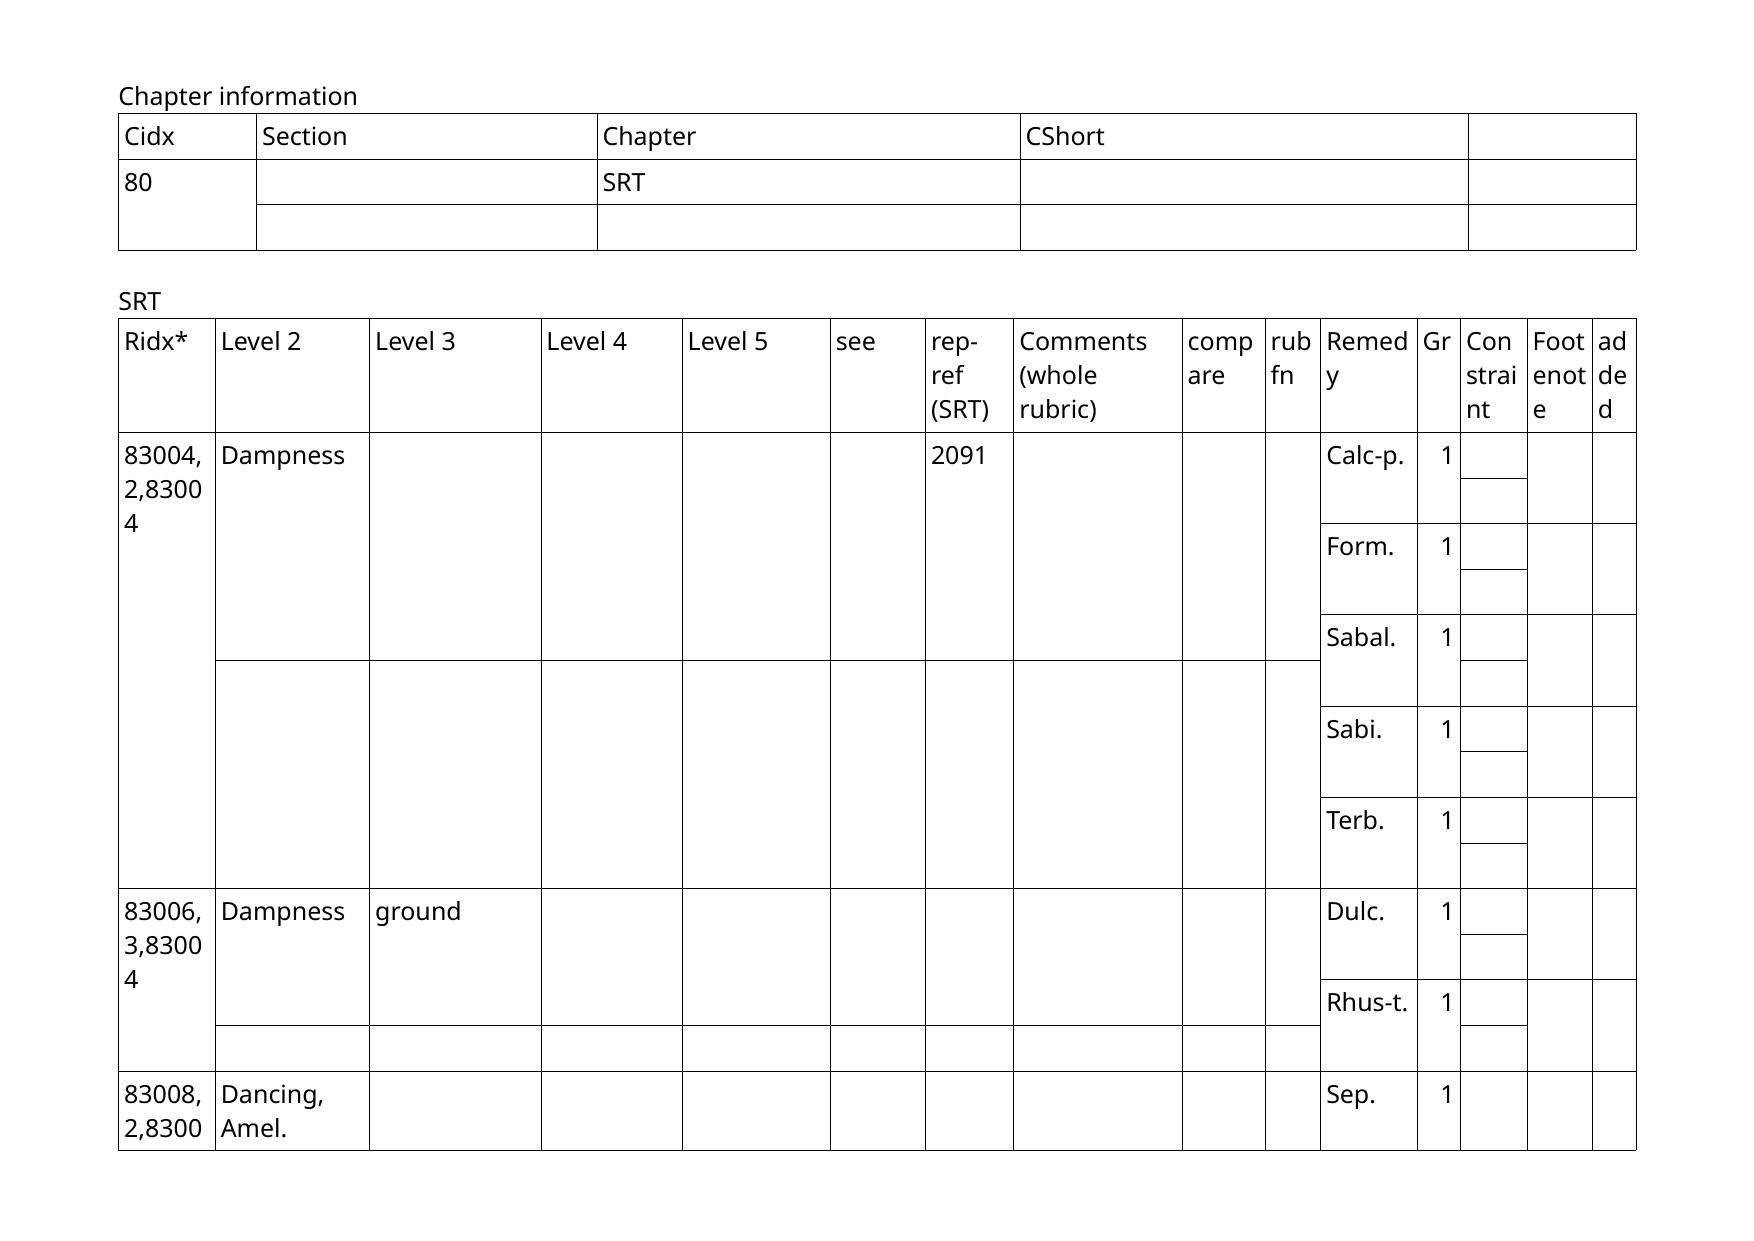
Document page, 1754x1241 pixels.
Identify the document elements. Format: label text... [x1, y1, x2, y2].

table_cell 1 [1418, 433, 1460, 523]
table_cell [542, 1072, 682, 1150]
table_cell Form. [1321, 524, 1417, 614]
table_cell [1021, 160, 1468, 204]
table_cell [1593, 798, 1636, 888]
table_header Ridx* [119, 319, 215, 432]
table_cell [257, 205, 597, 250]
table_cell Terb. [1321, 798, 1417, 888]
table_cell 83004,2,83004 [119, 433, 215, 888]
table_cell Dancing, Amel. [216, 1072, 369, 1150]
table_cell [1461, 524, 1527, 569]
table_header see [831, 319, 925, 432]
table_cell [1593, 889, 1636, 979]
table_cell [683, 1026, 830, 1071]
table_cell [1461, 889, 1527, 934]
table_header Level 3 [370, 319, 541, 432]
table_cell [683, 1072, 830, 1150]
table_cell [1593, 707, 1636, 797]
table_header Footenote [1528, 319, 1592, 432]
table_cell [542, 661, 682, 888]
table_cell [1528, 889, 1592, 979]
table_cell [1528, 707, 1592, 797]
table_cell [542, 1026, 682, 1071]
table_cell [926, 1072, 1013, 1150]
text SRT [118, 284, 1636, 318]
table_header Remedy [1321, 319, 1417, 432]
table_cell SRT [598, 160, 1020, 204]
table_cell 80 [119, 160, 256, 250]
table_cell 1 [1418, 707, 1460, 797]
table_cell [1593, 980, 1636, 1071]
table_cell [1461, 707, 1527, 751]
table_cell [370, 1072, 541, 1150]
table_header Section [257, 114, 597, 158]
text Chapter information [118, 79, 1636, 113]
table_header Level 5 [683, 319, 830, 432]
table_cell Sep. [1321, 1072, 1417, 1150]
table_cell [1461, 1026, 1527, 1071]
table_cell [370, 661, 541, 888]
table_cell Calc-p. [1321, 433, 1417, 523]
table_cell [1461, 661, 1527, 706]
table_cell [1014, 889, 1182, 1025]
table_cell 1 [1418, 798, 1460, 888]
table_cell [831, 661, 925, 888]
table_cell [1461, 433, 1527, 477]
table_cell 1 [1418, 615, 1460, 706]
table_header compare [1183, 319, 1265, 432]
table_cell [1021, 205, 1468, 250]
table_cell [1528, 980, 1592, 1071]
table_cell [683, 661, 830, 888]
table_cell [1593, 524, 1636, 614]
table_cell [1266, 889, 1320, 1025]
table_cell [1266, 433, 1320, 660]
table_cell 1 [1418, 889, 1460, 979]
table_cell [1461, 980, 1527, 1025]
table_cell [1183, 433, 1265, 660]
table_cell 1 [1418, 980, 1460, 1071]
table_cell [1469, 205, 1636, 250]
table_cell [683, 433, 830, 660]
table_cell Rhus-t. [1321, 980, 1417, 1071]
table_cell [1461, 935, 1527, 979]
table_cell [1528, 615, 1592, 706]
table_cell [831, 1072, 925, 1150]
table_cell [831, 889, 925, 1025]
table_cell [1593, 1072, 1636, 1150]
table_header Constraint [1461, 319, 1527, 432]
table_header rub fn [1266, 319, 1320, 432]
table_cell [1014, 1026, 1182, 1071]
table_cell [598, 205, 1020, 250]
table_cell [1461, 1072, 1527, 1150]
table_cell [683, 889, 830, 1025]
table_header Gr [1418, 319, 1460, 432]
table_header rep-ref (SRT) [926, 319, 1013, 432]
table_cell [257, 160, 597, 204]
table_cell [1528, 798, 1592, 888]
table_cell [1469, 160, 1636, 204]
table_header Comments (whole rubric) [1014, 319, 1182, 432]
table_cell [926, 1026, 1013, 1071]
table_cell [1528, 1072, 1592, 1150]
table_cell 83008,2,8300 [119, 1072, 215, 1150]
table_cell [1183, 1026, 1265, 1071]
table_header Level 4 [542, 319, 682, 432]
table_cell [1266, 661, 1320, 888]
table_cell [831, 1026, 925, 1071]
table_cell [1266, 1026, 1320, 1071]
table_cell [370, 1026, 541, 1071]
table_cell [542, 433, 682, 660]
table_cell [542, 889, 682, 1025]
table_cell [1183, 1072, 1265, 1150]
table_cell [1528, 524, 1592, 614]
table_cell [1461, 798, 1527, 842]
table_cell 1 [1418, 524, 1460, 614]
table_cell Dulc. [1321, 889, 1417, 979]
table_header [1469, 114, 1636, 158]
table_cell Dampness [216, 433, 369, 660]
table_cell [831, 433, 925, 660]
table_cell [926, 889, 1013, 1025]
table_cell [1593, 615, 1636, 706]
table_cell [1266, 1072, 1320, 1150]
table_cell [1014, 1072, 1182, 1150]
table_cell Dampness [216, 889, 369, 1025]
table_cell [216, 1026, 369, 1071]
table_cell [216, 661, 369, 888]
table_header CShort [1021, 114, 1468, 158]
table_cell Sabi. [1321, 707, 1417, 797]
table_header Cidx [119, 114, 256, 158]
table_header Chapter [598, 114, 1020, 158]
table_cell [1183, 661, 1265, 888]
table_cell [370, 433, 541, 660]
table_cell [1014, 661, 1182, 888]
table_cell [1014, 433, 1182, 660]
table_cell 83006,3,83004 [119, 889, 215, 1071]
table_cell [1461, 615, 1527, 660]
table_cell [1528, 433, 1592, 523]
table_cell ground [370, 889, 541, 1025]
table_header added [1593, 319, 1636, 432]
table_cell [926, 661, 1013, 888]
table_cell [1183, 889, 1265, 1025]
table_cell 1 [1418, 1072, 1460, 1150]
table_cell [1461, 479, 1527, 523]
table_cell [1461, 844, 1527, 888]
table_cell 2091 [926, 433, 1013, 660]
table_cell [1593, 433, 1636, 523]
table_header Level 2 [216, 319, 369, 432]
table_cell [1461, 752, 1527, 797]
table_cell Sabal. [1321, 615, 1417, 706]
table_cell [1461, 570, 1527, 614]
